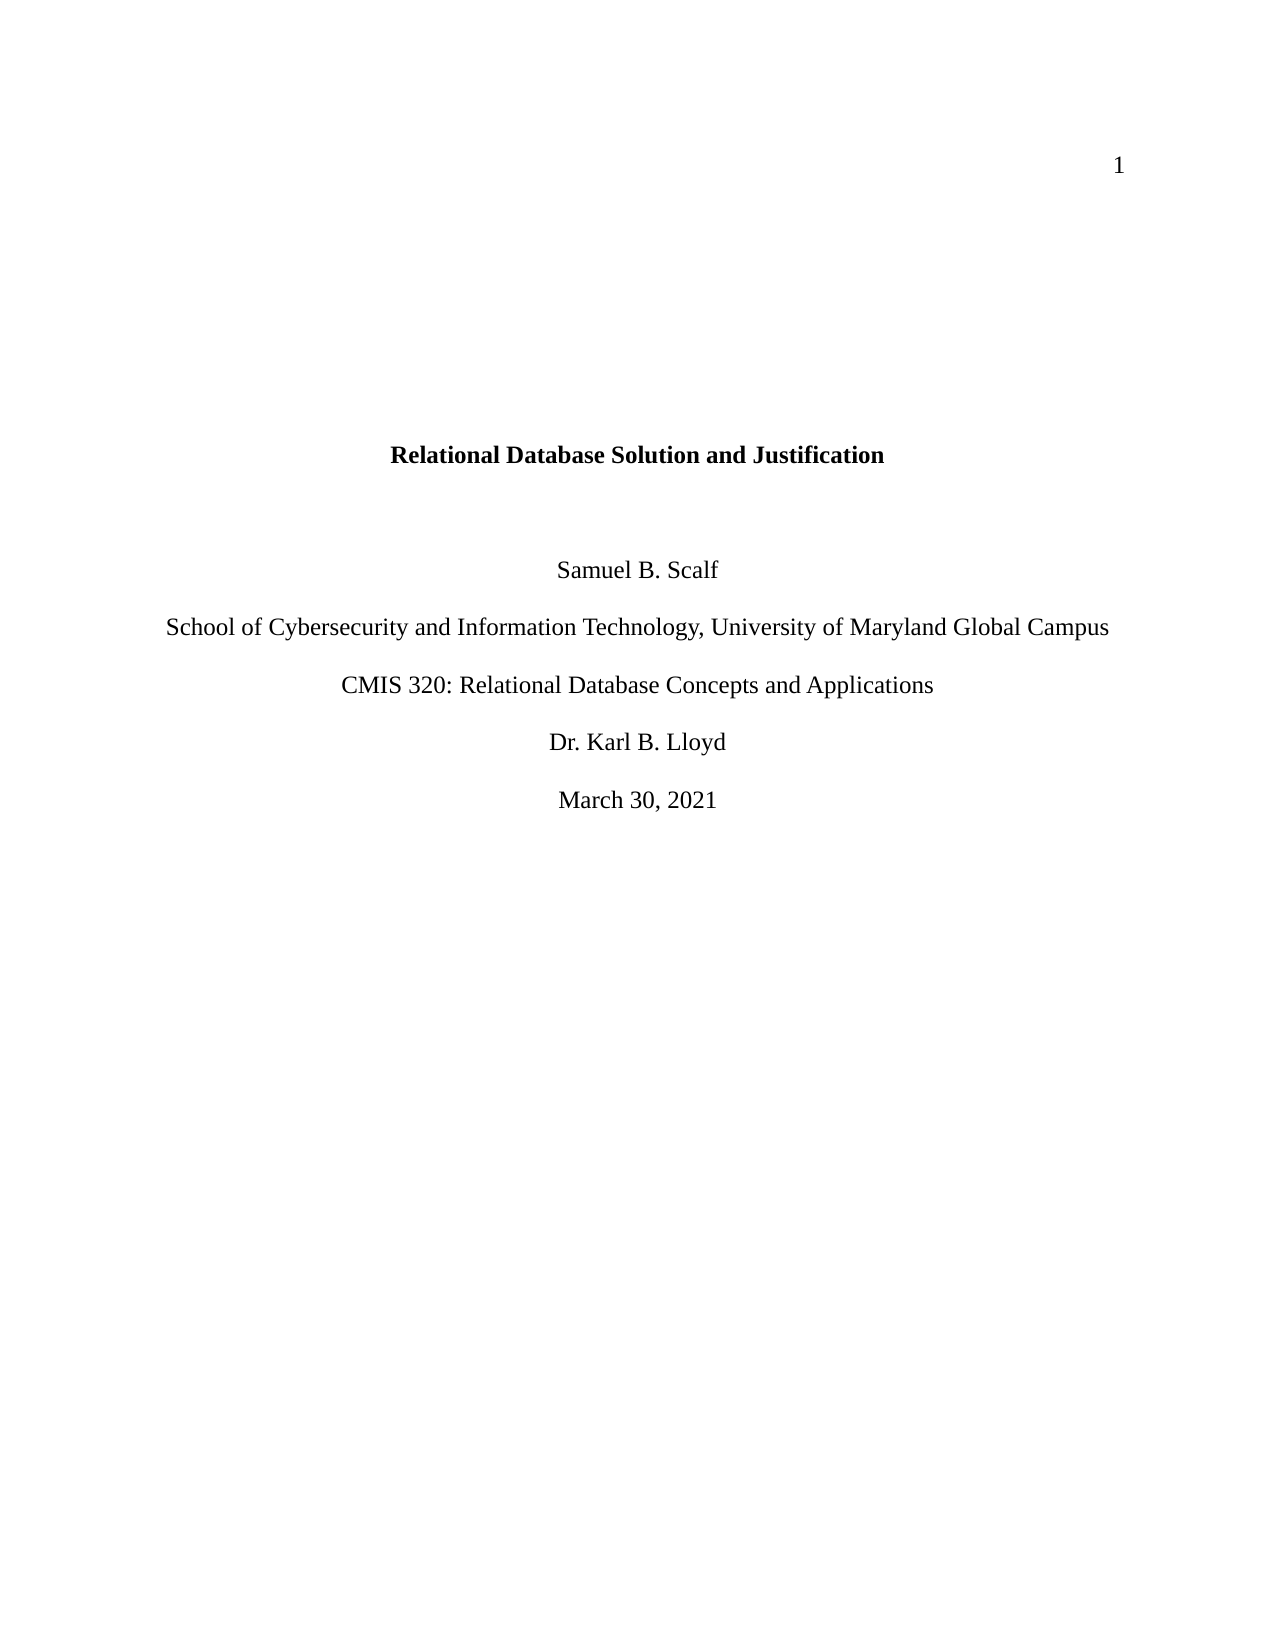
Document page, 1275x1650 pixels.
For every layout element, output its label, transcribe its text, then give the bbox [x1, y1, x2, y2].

text CMIS 320: Relational Database Concepts and Applications [150, 670, 1125, 699]
text Samuel B. Scalf [150, 555, 1125, 584]
text Relational Database Solution and Justification [150, 440, 1125, 469]
text March 30, 2021 [150, 785, 1125, 814]
text School of Cybersecurity and Information Technology, University of Maryland Global Campus [150, 612, 1125, 641]
text Dr. Karl B. Lloyd [150, 727, 1125, 756]
